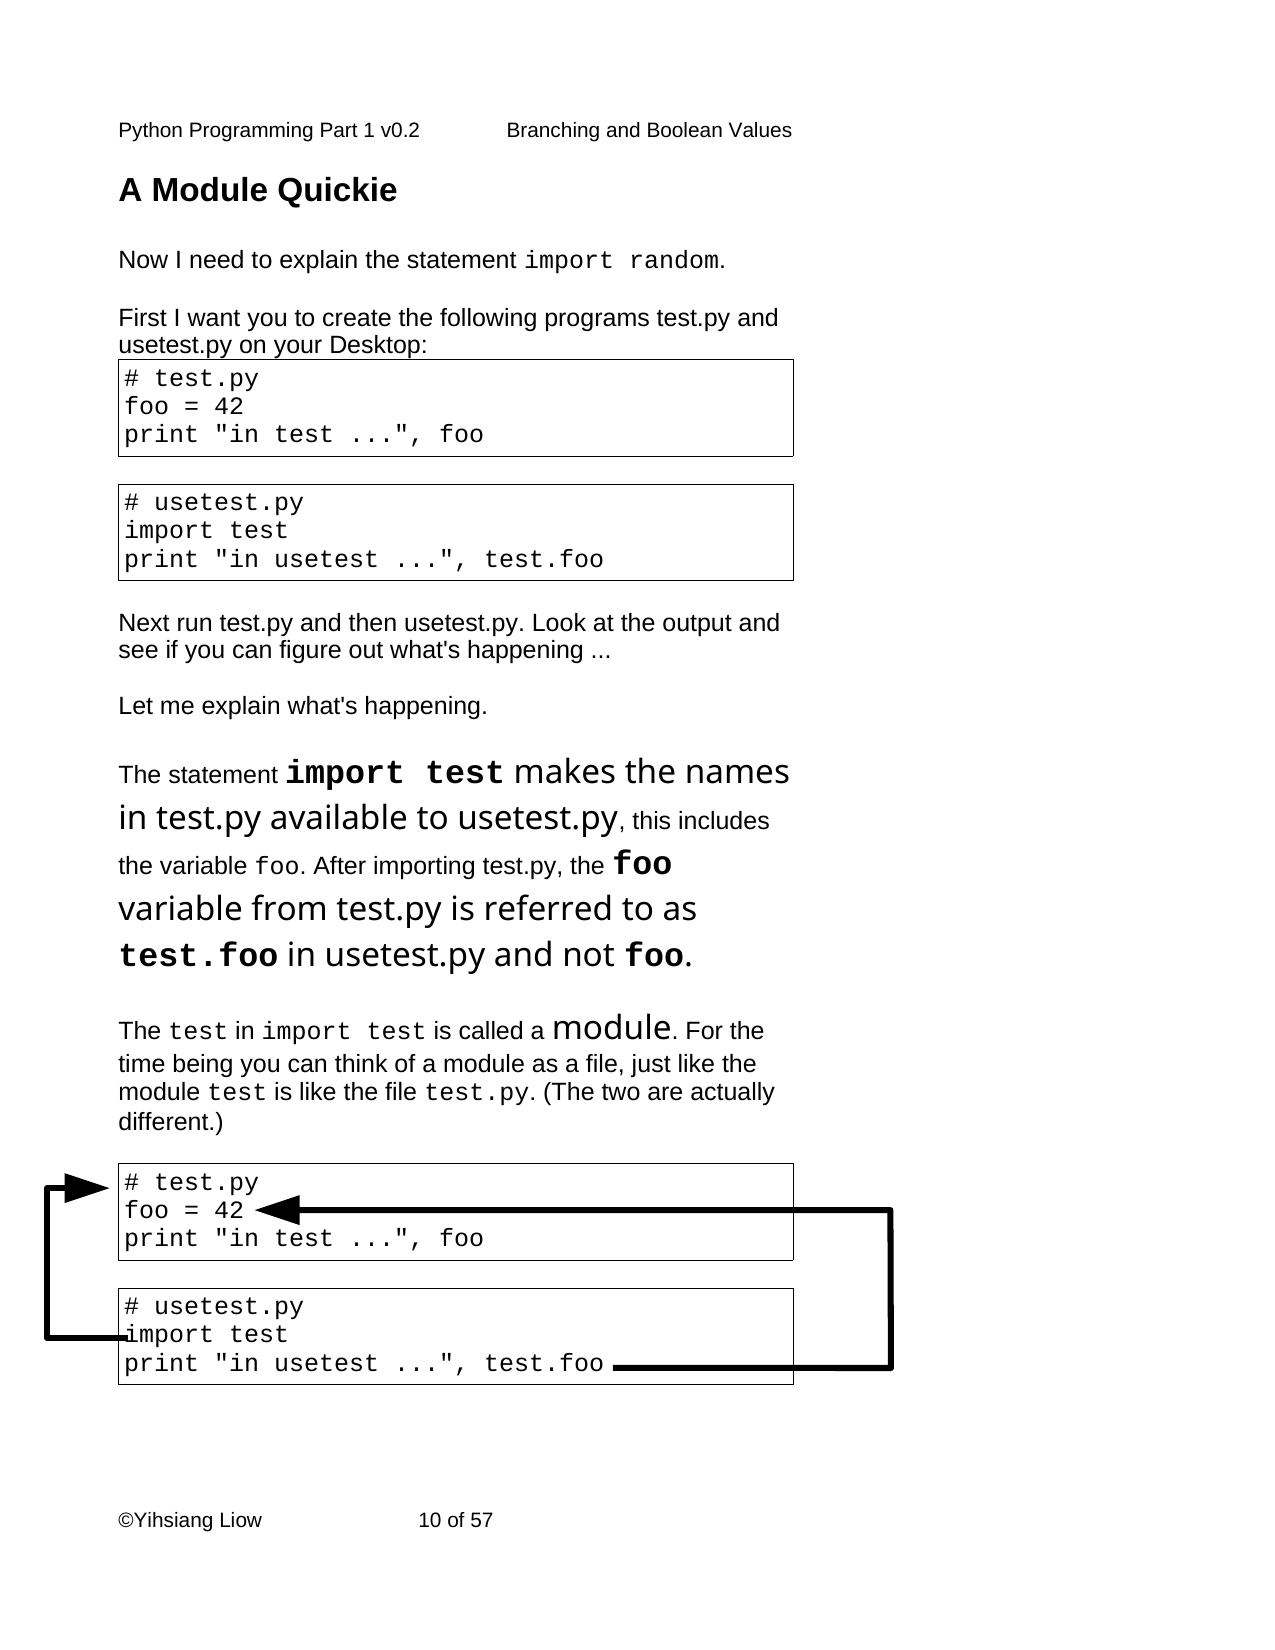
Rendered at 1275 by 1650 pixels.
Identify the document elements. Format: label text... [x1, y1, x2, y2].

text Let me explain what's happening. [118, 692, 793, 720]
table_header # usetest.py import test print "in usetest ...", test.foo [119, 485, 793, 580]
table_header # test.py foo = 42 print "in test ...", foo [119, 360, 793, 456]
text A Module Quickie [118, 171, 793, 208]
text Next run test.py and then usetest.py. Look at the output and see if you can figure out what's happening ... [118, 608, 793, 664]
table_header # test.py foo = 42 print "in test ...", foo [119, 1164, 793, 1260]
text The statement import test makes the names in test.py available to usetest.py, this includes the variable foo. After importing test.py, the foo variable from test.py is referred to as test.foo in usetest.py and not foo. [118, 748, 793, 976]
text First I want you to create the following programs test.py and usetest.py on your Desktop: [118, 303, 793, 359]
text Now I need to explain the statement import random. [118, 245, 793, 276]
text The test in import test is called a module. For the time being you can think of a module as a file, just like the module test is like the file test.py. (The two are actually different.) [118, 1004, 793, 1135]
table_header # usetest.py import test print "in usetest ...", test.foo [119, 1289, 793, 1384]
